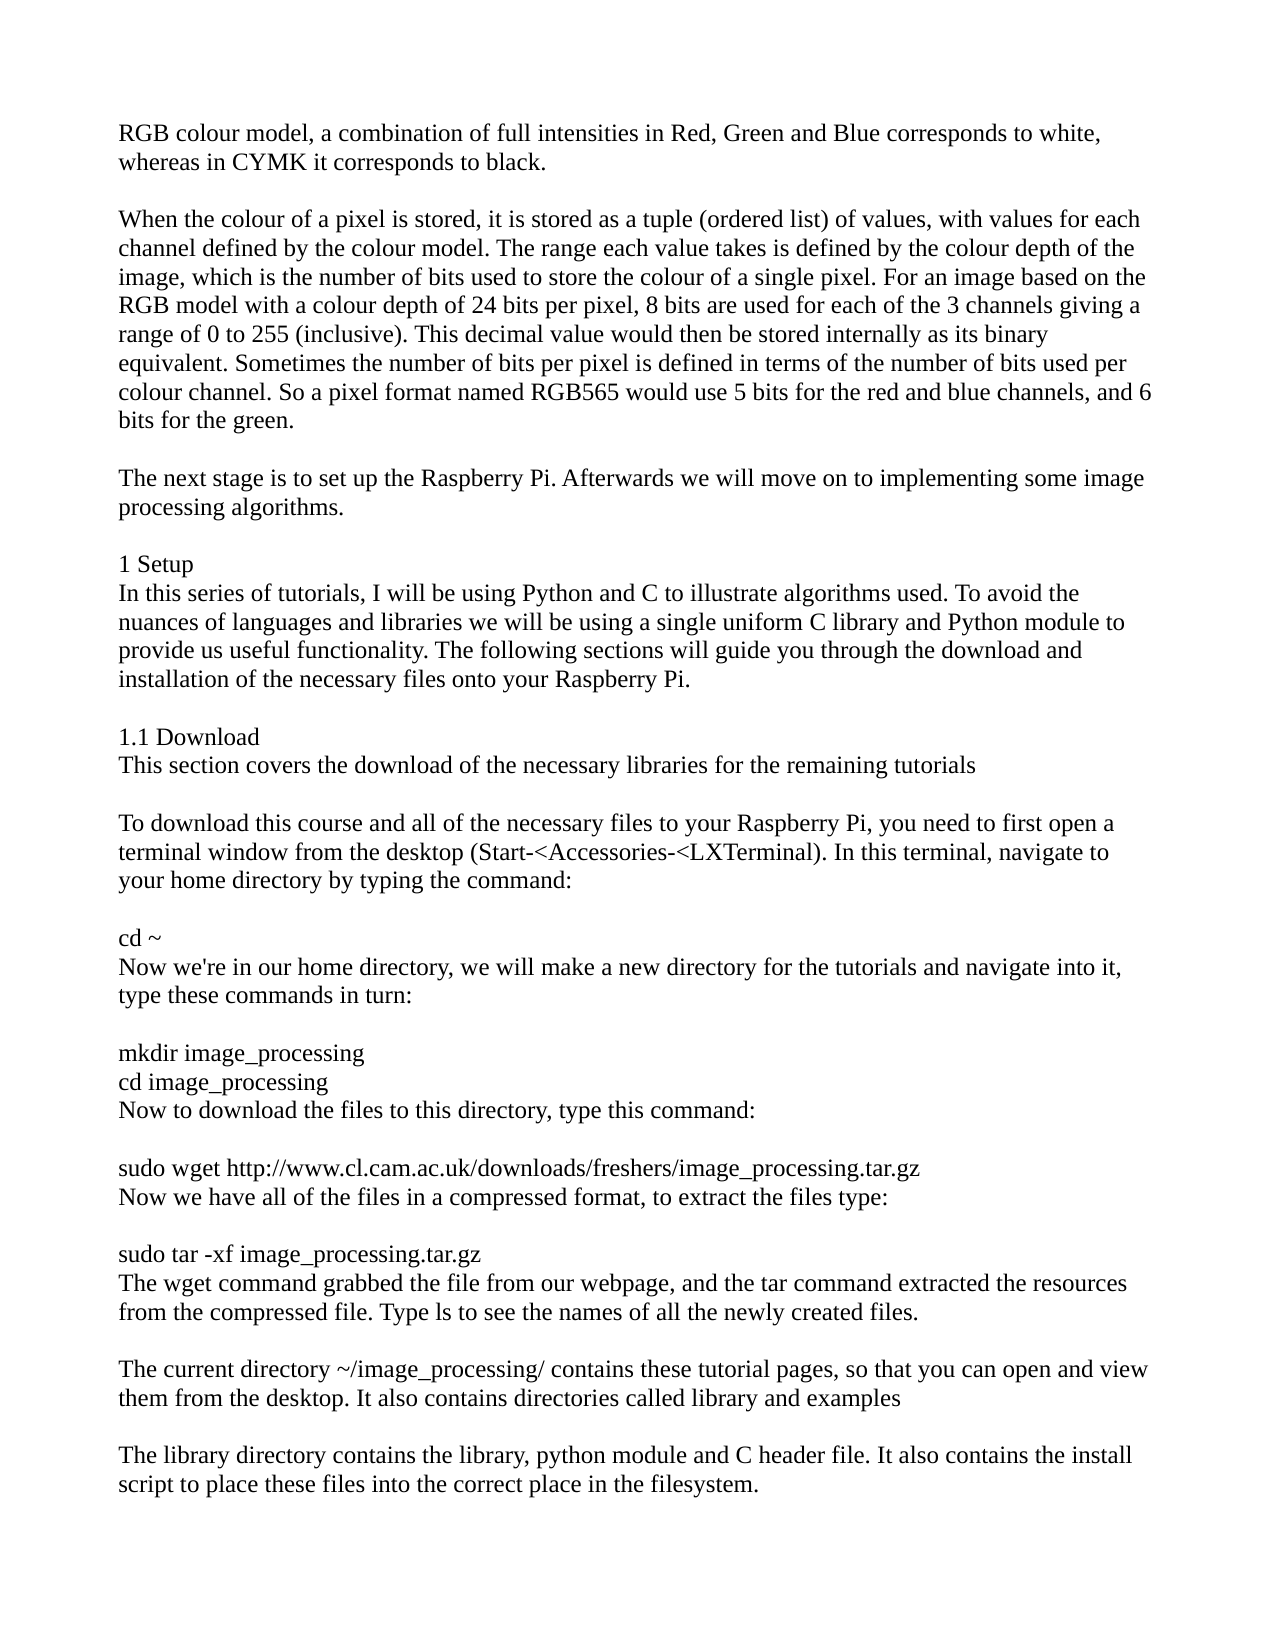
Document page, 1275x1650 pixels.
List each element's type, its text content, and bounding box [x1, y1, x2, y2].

text This section covers the download of the necessary libraries for the remaining tutorials [118, 751, 1157, 779]
text The current directory ~/image_processing/ contains these tutorial pages, so that you can open and view them from the desktop. It also contains directories called library and examples [118, 1354, 1157, 1412]
text The next stage is to set up the Raspberry Pi. Afterwards we will move on to implementing some image processing algorithms. [118, 463, 1157, 521]
text 1.1 Download [118, 722, 1157, 751]
text To download this course and all of the necessary files to your Raspberry Pi, you need to first open a terminal window from the desktop (Start-<Accessories-<LXTerminal). In this terminal, navigate to your home directory by typing the command: [118, 808, 1157, 894]
text When the colour of a pixel is stored, it is stored as a tuple (ordered list) of values, with values for each channel defined by the colour model. The range each value takes is defined by the colour depth of the image, which is the number of bits used to store the colour of a single pixel. For an image based on the RGB model with a colour depth of 24 bits per pixel, 8 bits are used for each of the 3 channels giving a range of 0 to 255 (inclusive). This decimal value would then be stored internally as its binary equivalent. Sometimes the number of bits per pixel is defined in terms of the number of bits used per colour channel. So a pixel format named RGB565 would use 5 bits for the red and blue channels, and 6 bits for the green. [118, 204, 1157, 434]
text sudo tar -xf image_processing.tar.gz [118, 1239, 1157, 1268]
text sudo wget http://www.cl.cam.ac.uk/downloads/freshers/image_processing.tar.gz [118, 1153, 1157, 1182]
text 1 Setup [118, 549, 1157, 578]
text RGB colour model, a combination of full intensities in Red, Green and Blue corresponds to white, whereas in CYMK it corresponds to black. [118, 118, 1157, 176]
text Now to download the files to this directory, type this command: [118, 1096, 1157, 1124]
text cd image_processing [118, 1067, 1157, 1096]
text Now we have all of the files in a compressed format, to extract the files type: [118, 1182, 1157, 1211]
text Now we're in our home directory, we will make a new directory for the tutorials and navigate into it, type these commands in turn: [118, 952, 1157, 1009]
text The wget command grabbed the file from our webpage, and the tar command extracted the resources from the compressed file. Type ls to see the names of all the newly created files. [118, 1268, 1157, 1326]
text In this series of tutorials, I will be using Python and C to illustrate algorithms used. To avoid the nuances of languages and libraries we will be using a single uniform C library and Python module to provide us useful functionality. The following sections will guide you through the download and installation of the necessary files onto your Raspberry Pi. [118, 578, 1157, 693]
text mkdir image_processing [118, 1038, 1157, 1067]
text The library directory contains the library, python module and C header file. It also contains the install script to place these files into the correct place in the filesystem. [118, 1441, 1157, 1498]
text cd ~ [118, 923, 1157, 952]
